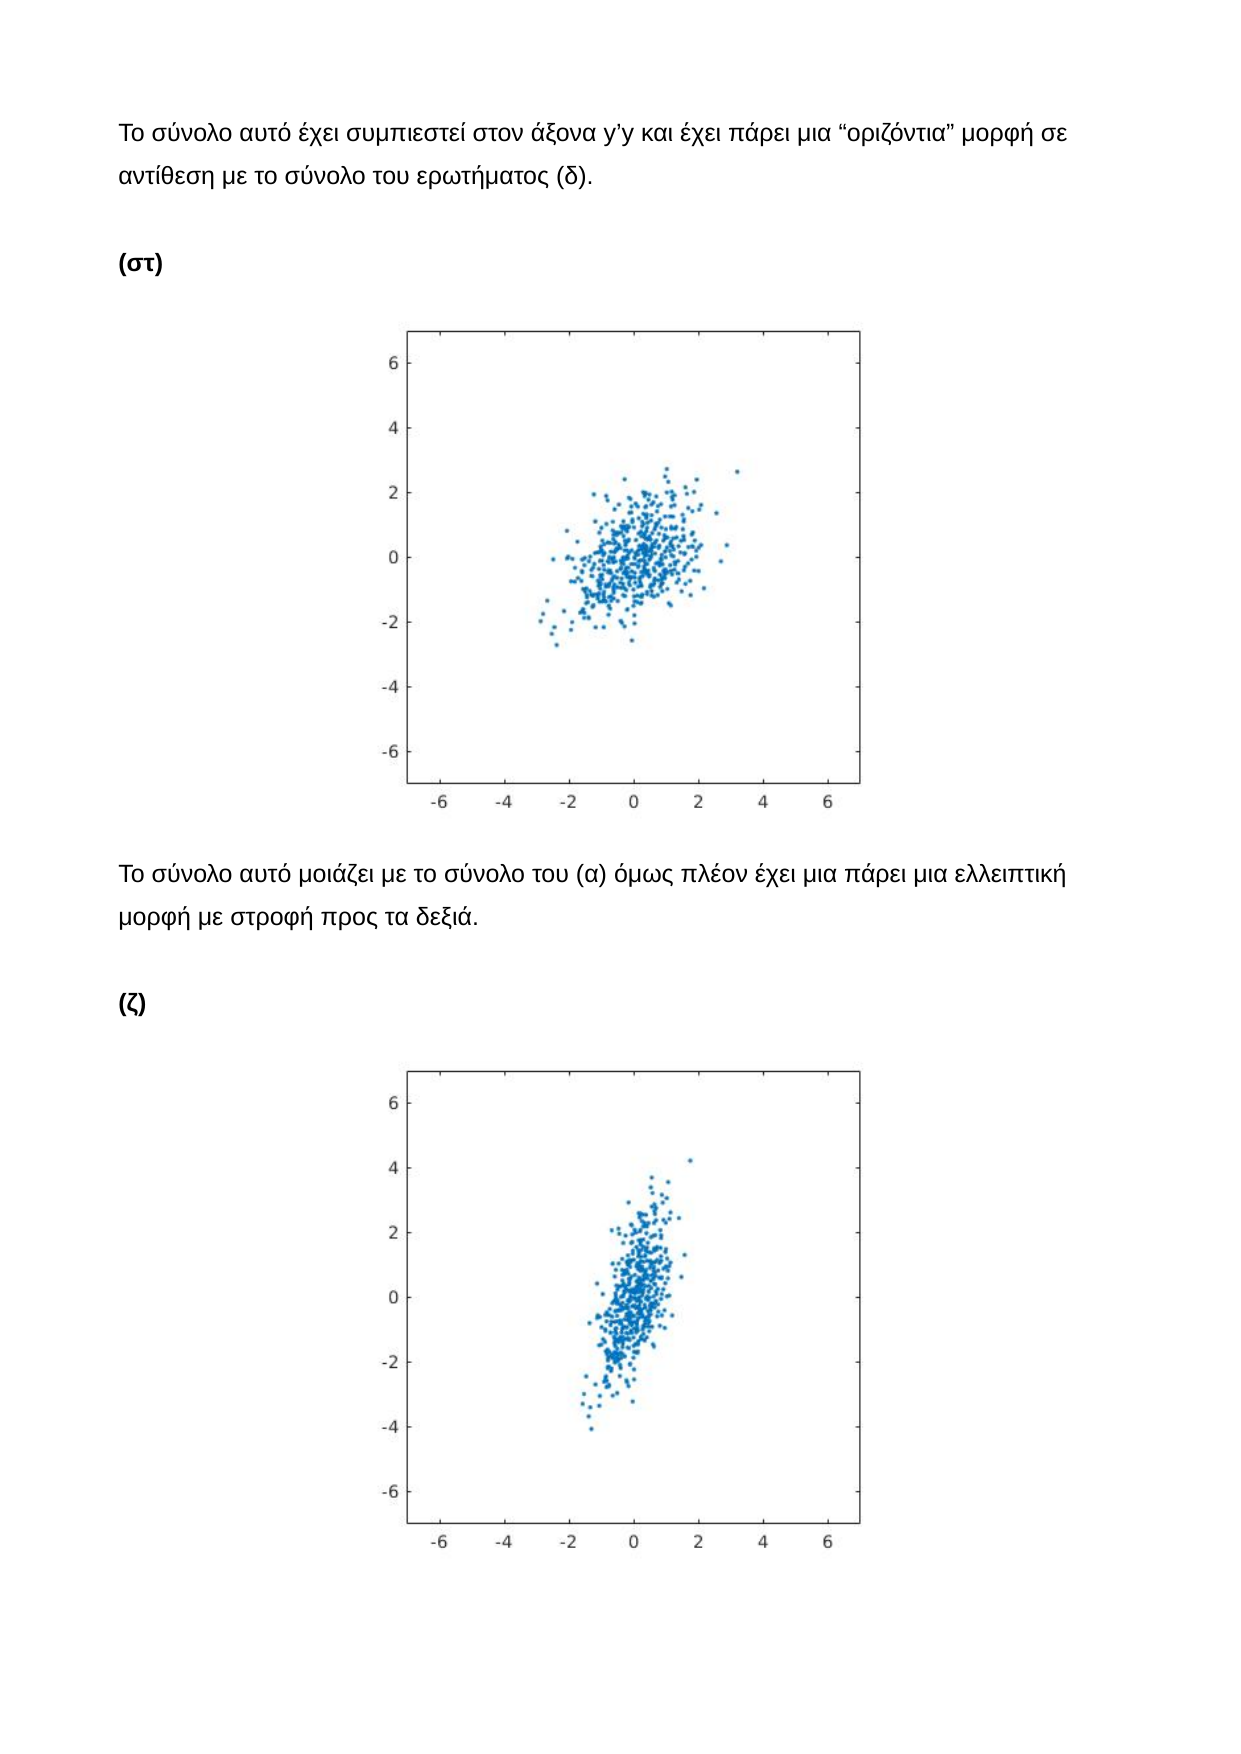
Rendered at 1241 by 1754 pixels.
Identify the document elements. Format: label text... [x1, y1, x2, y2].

text (ζ) [118, 988, 1122, 1017]
picture [251, 1031, 990, 1585]
text Το σύνολο αυτό έχει συμπιεστεί στον άξονα y’y και έχει πάρει μια “οριζόντια” μορφή σε αντίθεση με το σύνολο του ερωτήματος (δ). [118, 118, 1122, 190]
text (στ) [118, 247, 1122, 276]
text Το σύνολο αυτό μοιάζει με το σύνολο του (α) όμως πλέον έχει μια πάρει μια ελλειπτική μορφή με στροφή προς τα δεξιά. [118, 291, 1122, 930]
picture [251, 290, 990, 845]
